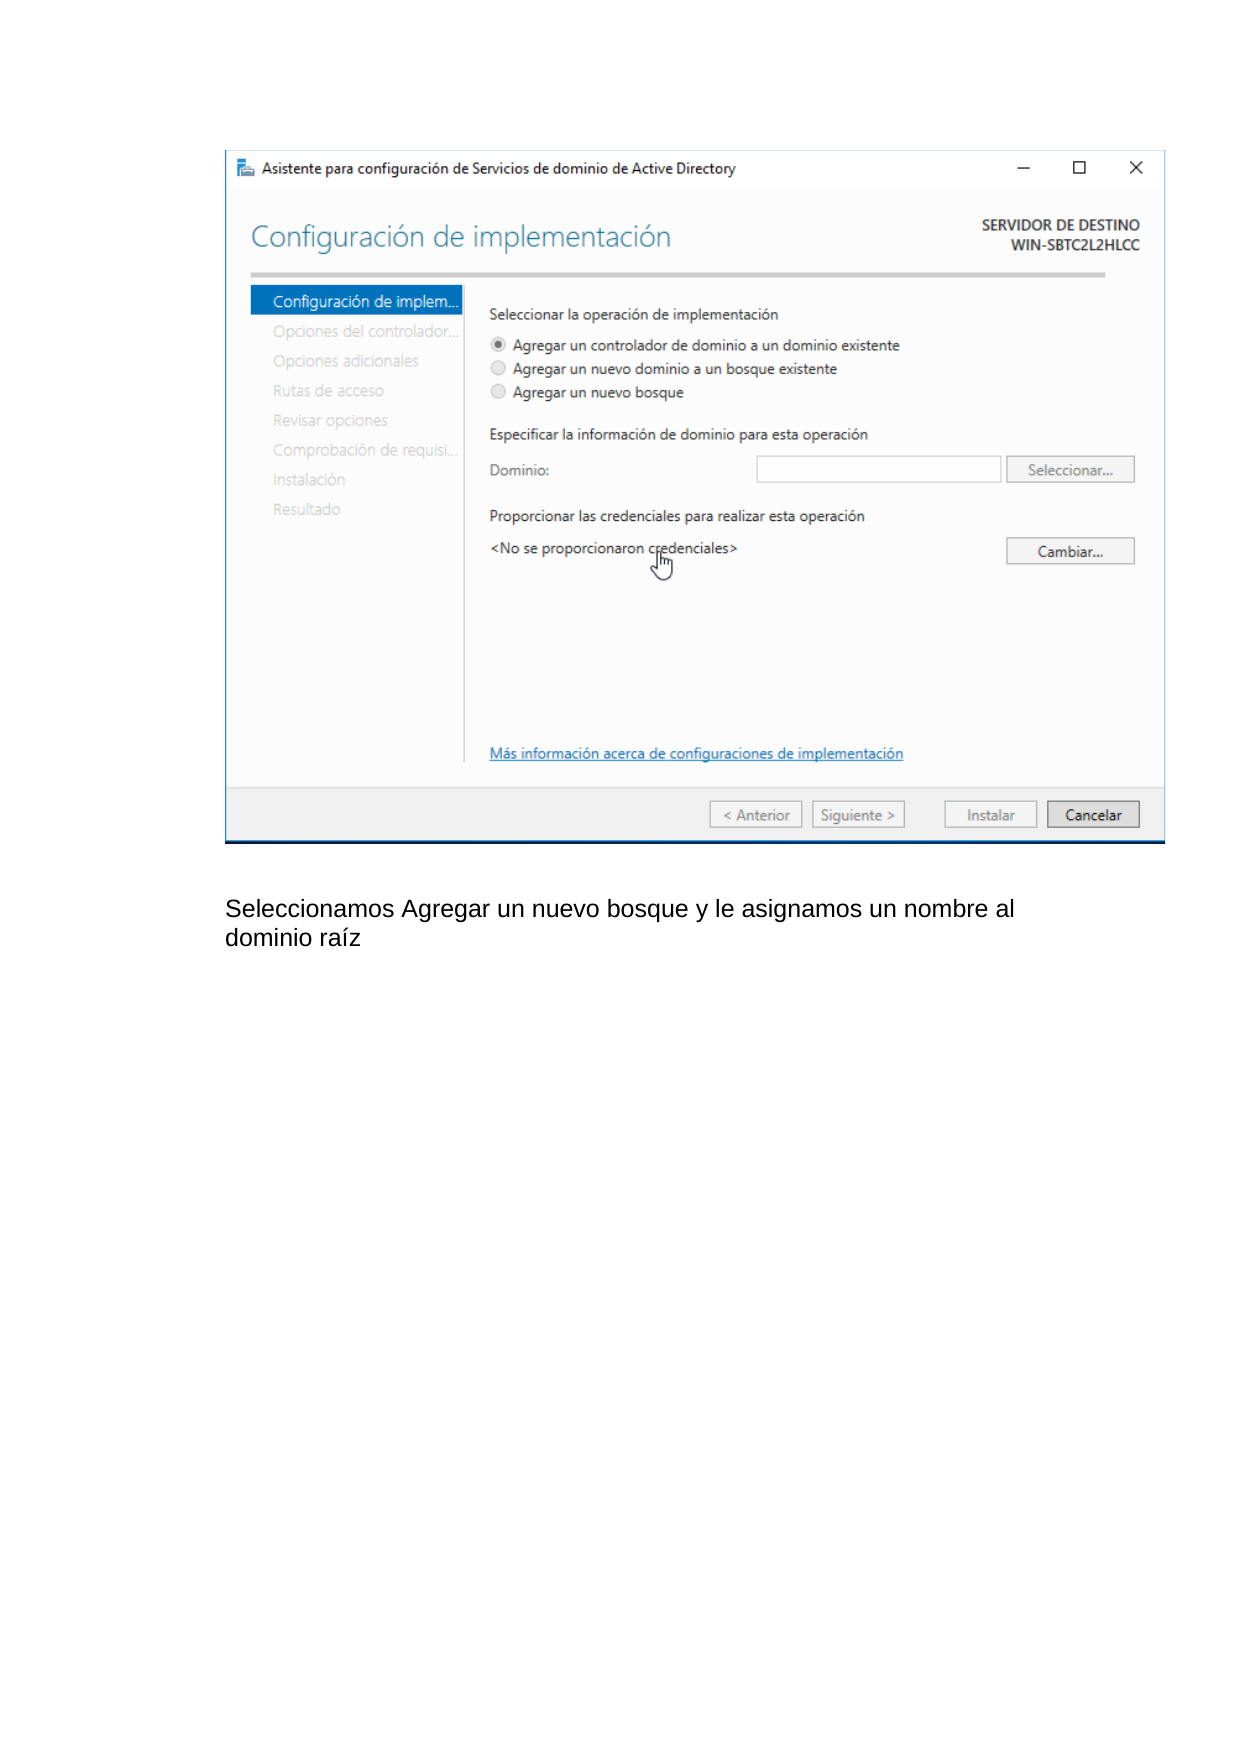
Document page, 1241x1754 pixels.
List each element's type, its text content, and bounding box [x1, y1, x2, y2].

text Seleccionamos Agregar un nuevo bosque y le asignamos un nombre al dominio raíz [225, 894, 1090, 951]
